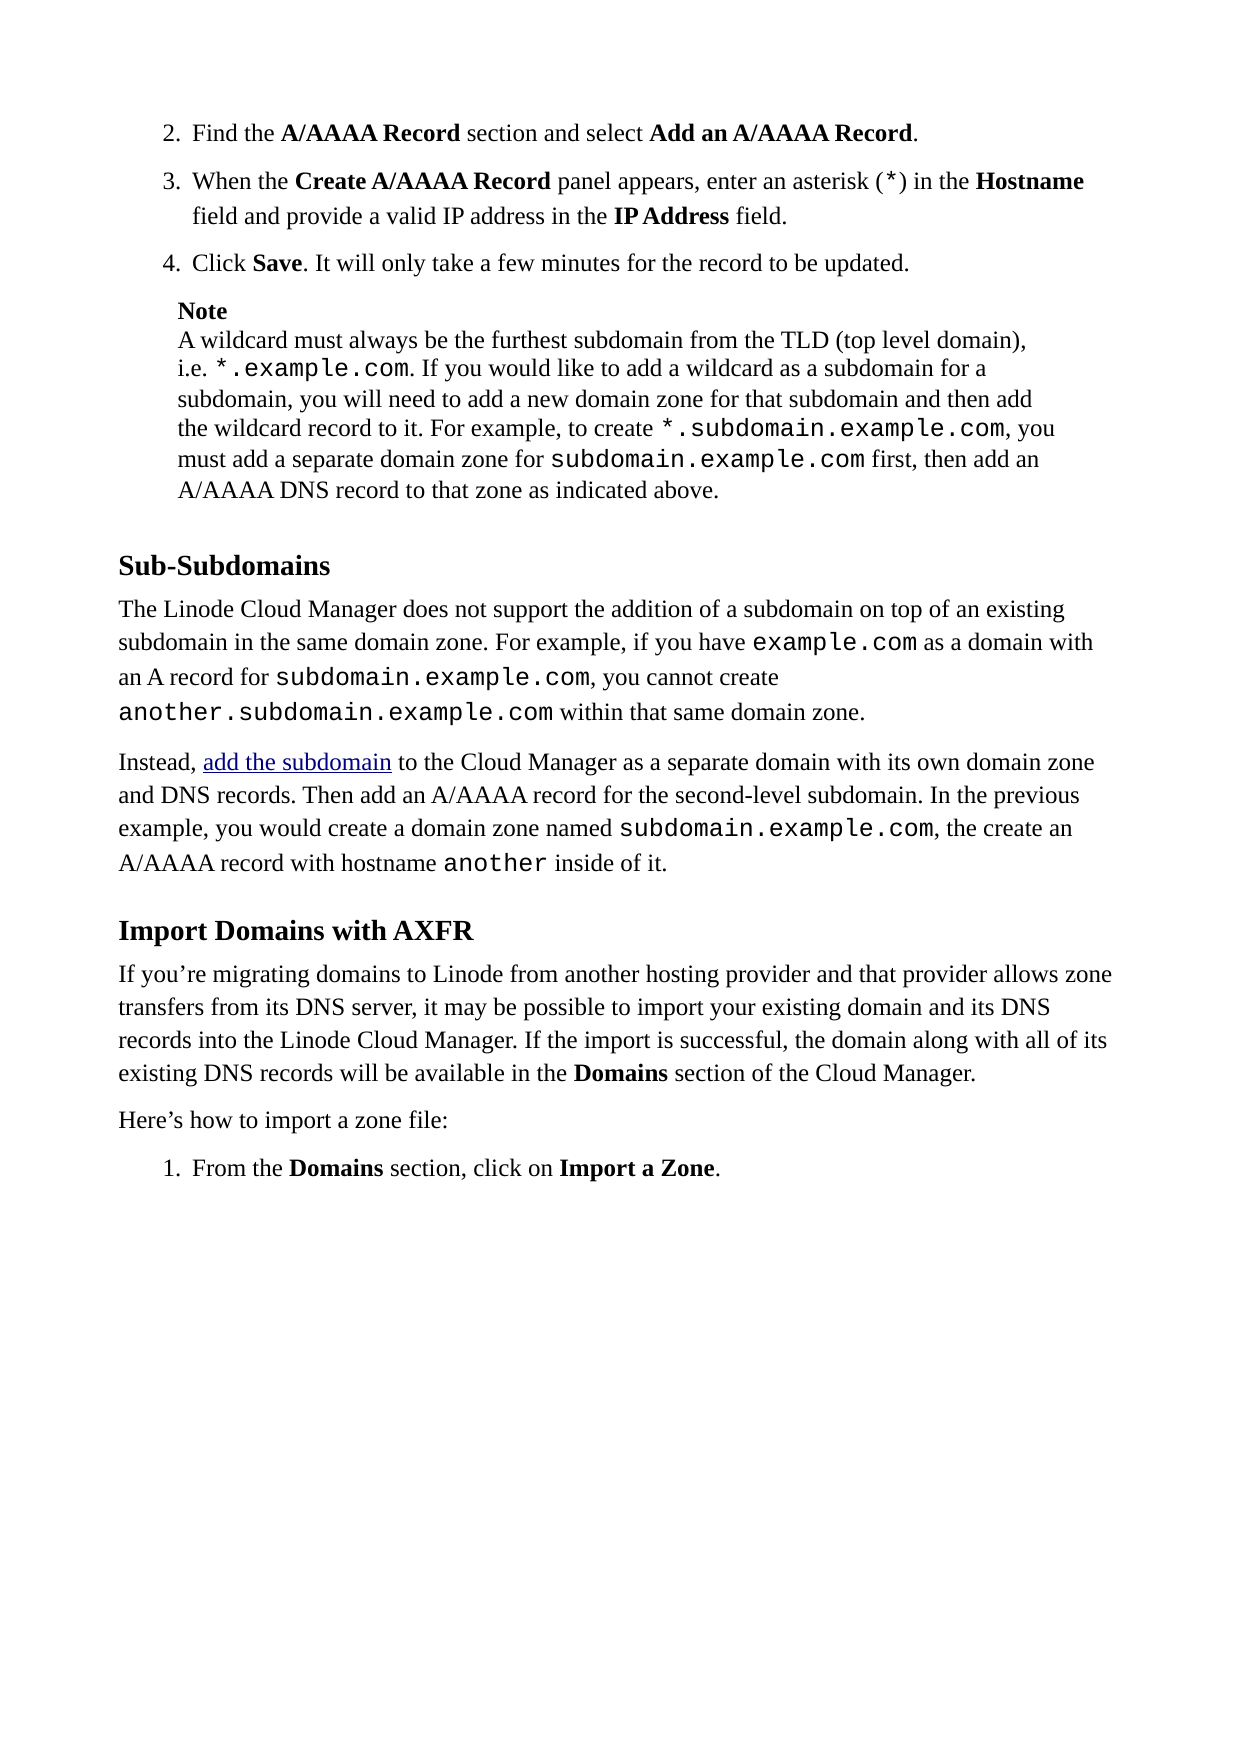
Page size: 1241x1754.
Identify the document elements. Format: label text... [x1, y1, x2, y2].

list When the Create A/AAAA Record panel appears, enter an asterisk (*) in the Hostname field and provide a valid IP address in the IP Address field. [162, 166, 1122, 229]
text Note [177, 296, 1063, 325]
list Find the A/AAAA Record section and select Add an A/AAAA Record. [162, 118, 1122, 147]
subtitle Import Domains with AXFR [118, 913, 1122, 946]
text A wildcard must always be the furthest subdomain from the TLD (top level domain), i.e. *.example.com. If you would like to add a wildcard as a subdomain for a subdomain, you will need to add a new domain zone for that subdomain and then add the wildcard record to it. For example, to create *.subdomain.example.com, you must add a separate domain zone for subdomain.example.com first, then add an A/AAAA DNS record to that zone as indicated above. [177, 325, 1063, 503]
text Instead, add the subdomain to the Cloud Manager as a separate domain with its own domain zone and DNS records. Then add an A/AAAA record for the second-level subdomain. In the previous example, you would create a domain zone named subdomain.example.com, the create an A/AAAA record with hostname another inside of it. [118, 747, 1122, 879]
text If you’re migrating domains to Linode from another hosting provider and that provider allows zone transfers from its DNS server, it may be possible to import your existing domain and its DNS records into the Linode Cloud Manager. If the import is successful, the domain along with all of its existing DNS records will be available in the Domains section of the Cloud Manager. [118, 959, 1122, 1086]
list Click Save. It will only take a few minutes for the record to be updated. [162, 248, 1122, 277]
text Here’s how to import a zone file: [118, 1105, 1122, 1134]
text The Linode Cloud Manager does not support the addition of a subdomain on top of an existing subdomain in the same domain zone. For example, if you have example.com as a domain with an A record for subdomain.example.com, you cannot create another.subdomain.example.com within that same domain zone. [118, 594, 1122, 728]
list From the Domains section, click on Import a Zone. [162, 1153, 1122, 1182]
subtitle Sub-Subdomains [118, 548, 1122, 581]
